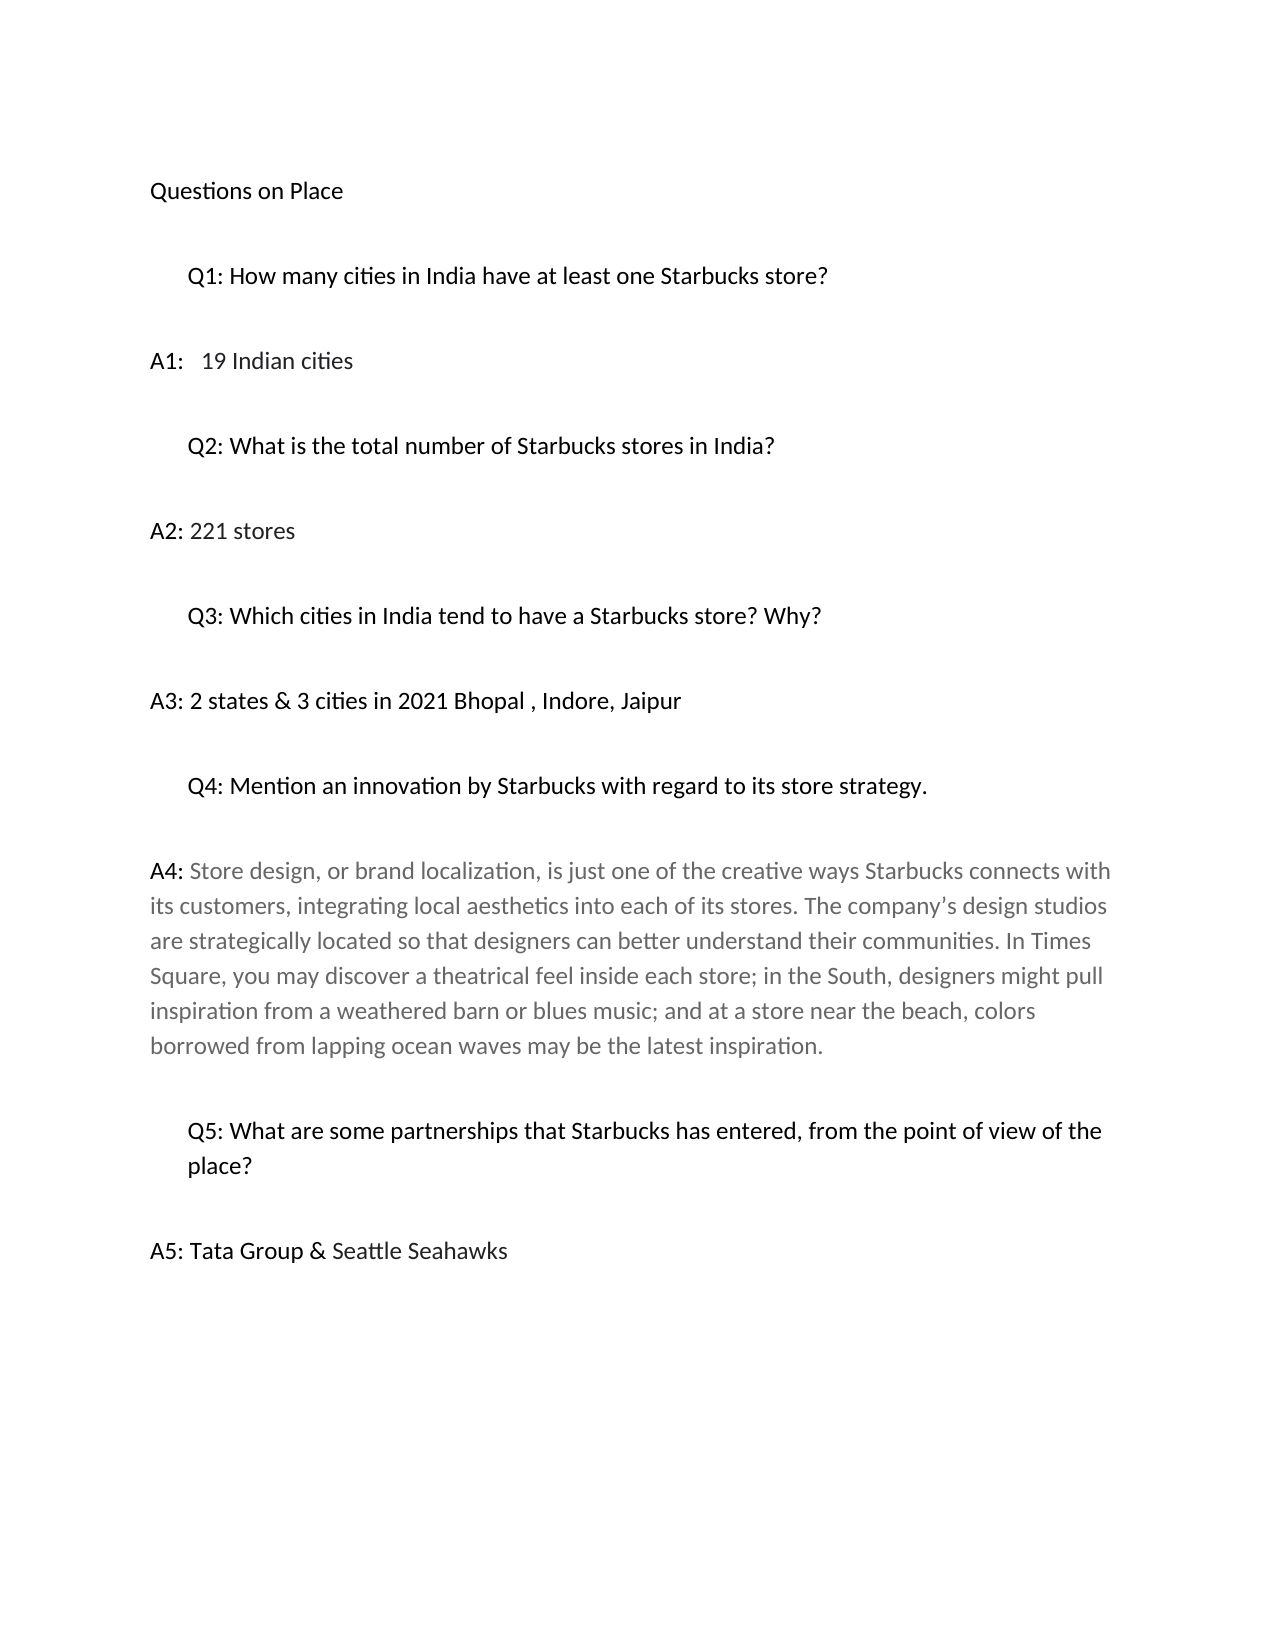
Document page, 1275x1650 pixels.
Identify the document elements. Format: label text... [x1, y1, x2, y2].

text A2: 221 stores [150, 515, 1125, 546]
text Q3: Which cities in India tend to have a Starbucks store? Why? [187, 600, 1125, 631]
text A4: Store design, or brand localization, is just one of the creative ways Starbucks connects with its customers, integrating local aesthetics into each of its stores. The company’s design studios are strategically located so that designers can better understand their communities. In Times Square, you may discover a theatrical feel inside each store; in the South, designers might pull inspiration from a weathered barn or blues music; and at a store near the beach, colors borrowed from lapping ocean waves may be the latest inspiration. [150, 855, 1125, 1061]
text A3: 2 states & 3 cities in 2021 Bhopal , Indore, Jaipur [150, 685, 1125, 716]
text Questions on Place [150, 175, 1125, 206]
text Q4: Mention an innovation by Starbucks with regard to its store strategy. [187, 770, 1125, 801]
text Q2: What is the total number of Starbucks stores in India? [187, 430, 1125, 461]
text Q1: How many cities in India have at least one Starbucks store? [187, 260, 1125, 291]
text A1: 19 Indian cities [150, 345, 1125, 376]
text Q5: What are some partnerships that Starbucks has entered, from the point of view of the place? [187, 1115, 1125, 1181]
text A5: Tata Group & Seattle Seahawks [150, 1235, 1125, 1266]
